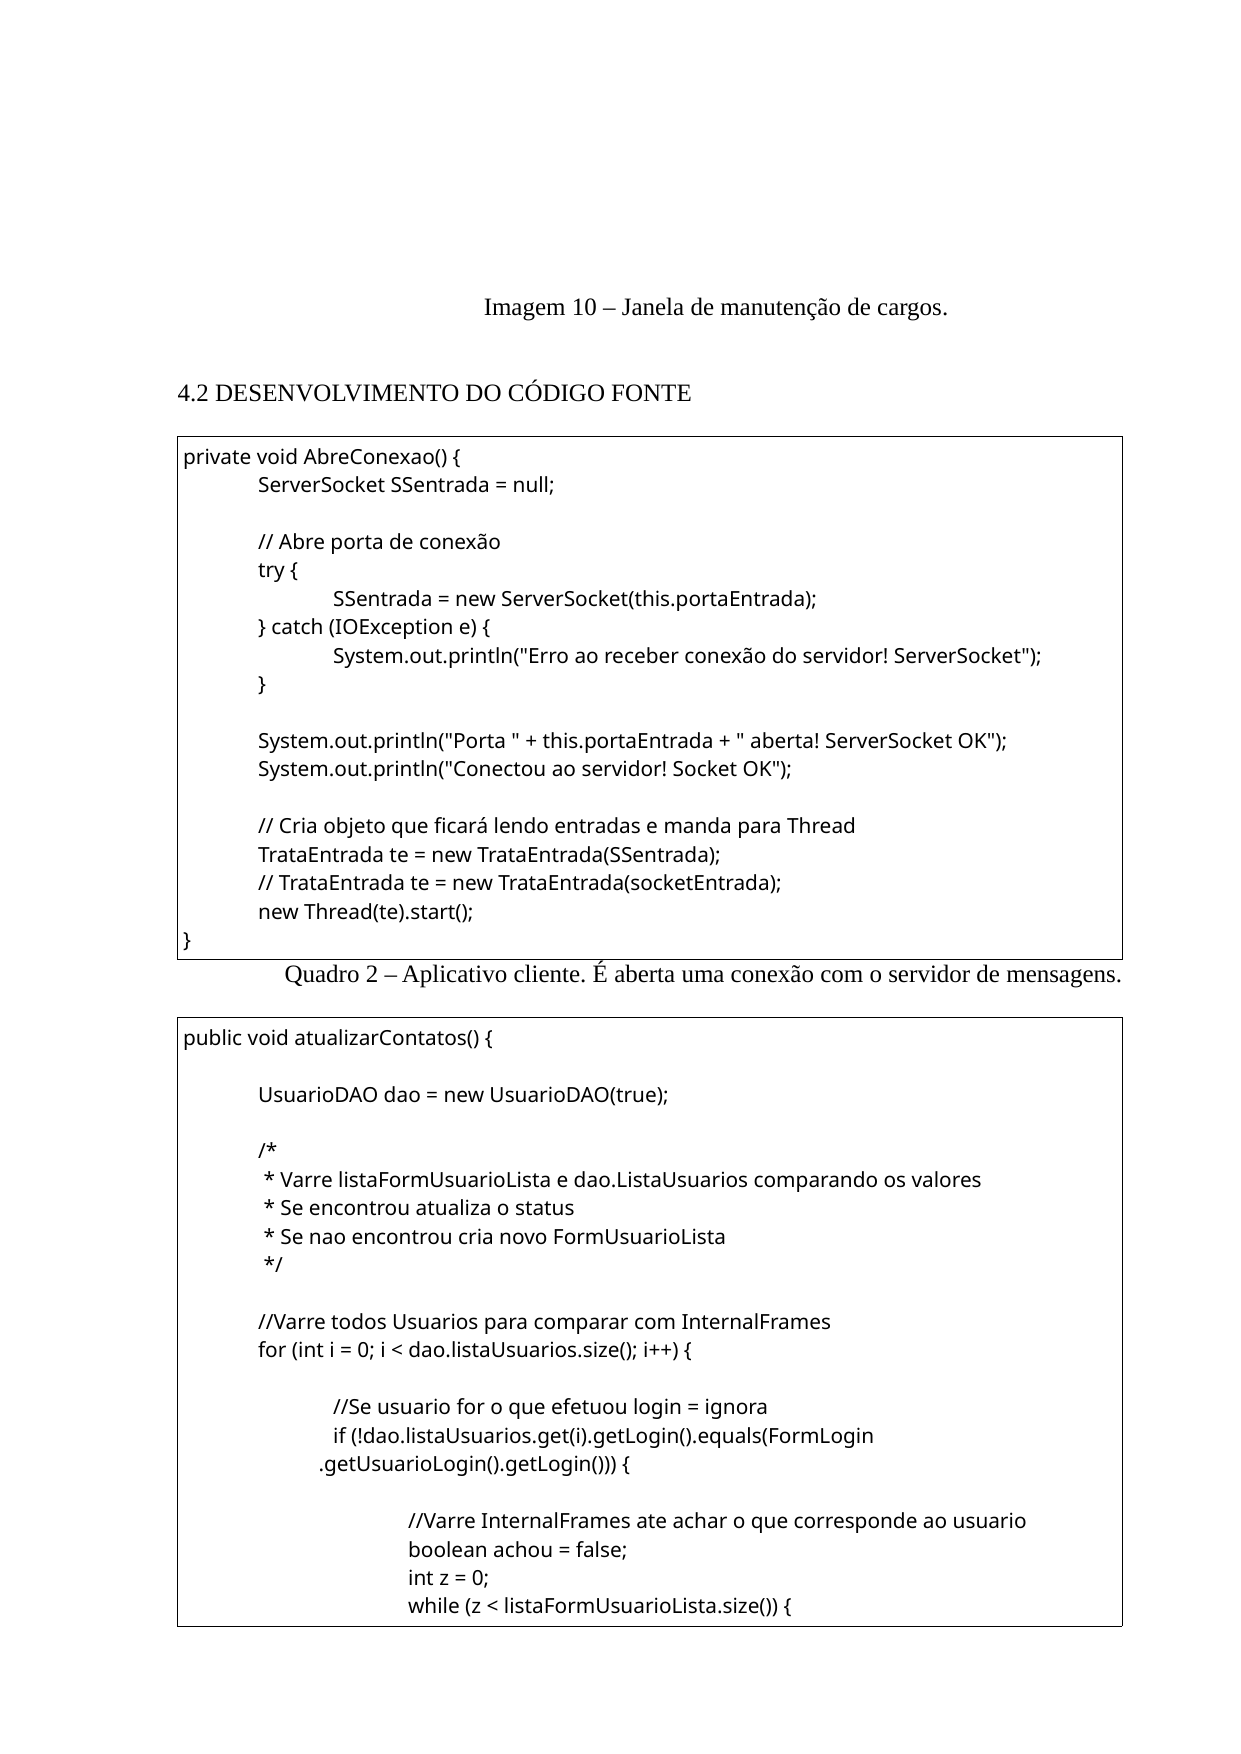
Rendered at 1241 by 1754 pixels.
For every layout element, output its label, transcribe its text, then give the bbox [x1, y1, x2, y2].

table_header private void AbreConexao() { ServerSocket SSentrada = null; // Abre porta de conexão try { SSentrada = new ServerSocket(this.portaEntrada); } catch (IOException e) { System.out.println("Erro ao receber conexão do servidor! ServerSocket"); } System.out.println("Porta " + this.portaEntrada + " aberta! ServerSocket OK"); System.out.println("Conectou ao servidor! Socket OK"); // Cria objeto que ficará lendo entradas e manda para Thread TrataEntrada te = new TrataEntrada(SSentrada); // TrataEntrada te = new TrataEntrada(socketEntrada); new Thread(te).start(); } [178, 437, 1122, 959]
text Quadro 2 – Aplicativo cliente. É aberta uma conexão com o servidor de mensagens. [177, 960, 1122, 988]
text Imagem 10 – Janela de manutenção de cargos. [177, 292, 1122, 321]
text 4.2 DESENVOLVIMENTO DO CÓDIGO FONTE [177, 378, 1122, 407]
table_header public void atualizarContatos() { UsuarioDAO dao = new UsuarioDAO(true); /* * Varre listaFormUsuarioLista e dao.ListaUsuarios comparando os valores * Se encontrou atualiza o status * Se nao encontrou cria novo FormUsuarioLista */ //Varre todos Usuarios para comparar com InternalFrames for (int i = 0; i < dao.listaUsuarios.size(); i++) { //Se usuario for o que efetuou login = ignora if (!dao.listaUsuarios.get(i).getLogin().equals(FormLogin .getUsuarioLogin().getLogin())) { //Varre InternalFrames ate achar o que corresponde ao usuario boolean achou = false; int z = 0; while (z < listaFormUsuarioLista.size()) { [178, 1018, 1122, 1626]
